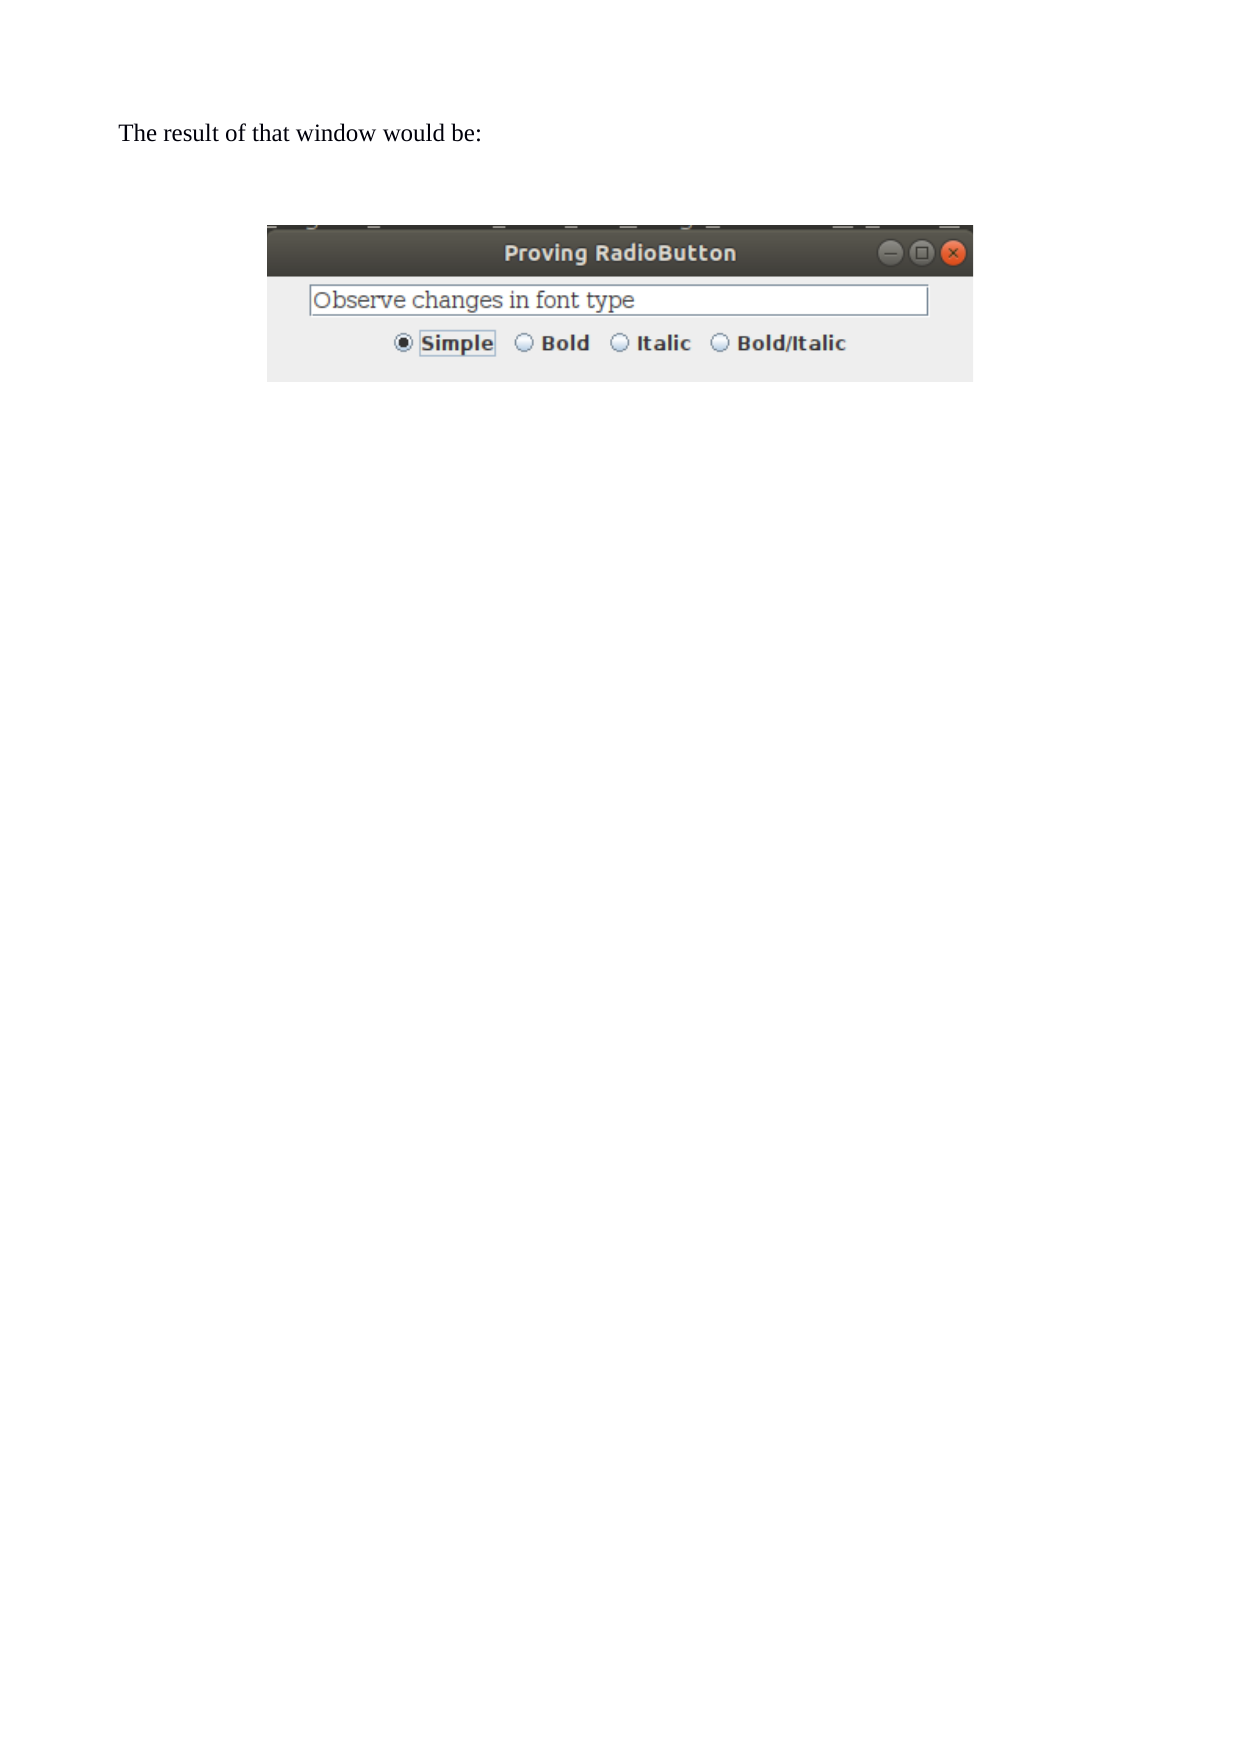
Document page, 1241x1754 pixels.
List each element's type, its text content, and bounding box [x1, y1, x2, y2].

picture [267, 225, 974, 382]
text The result of that window would be: [118, 118, 1122, 147]
